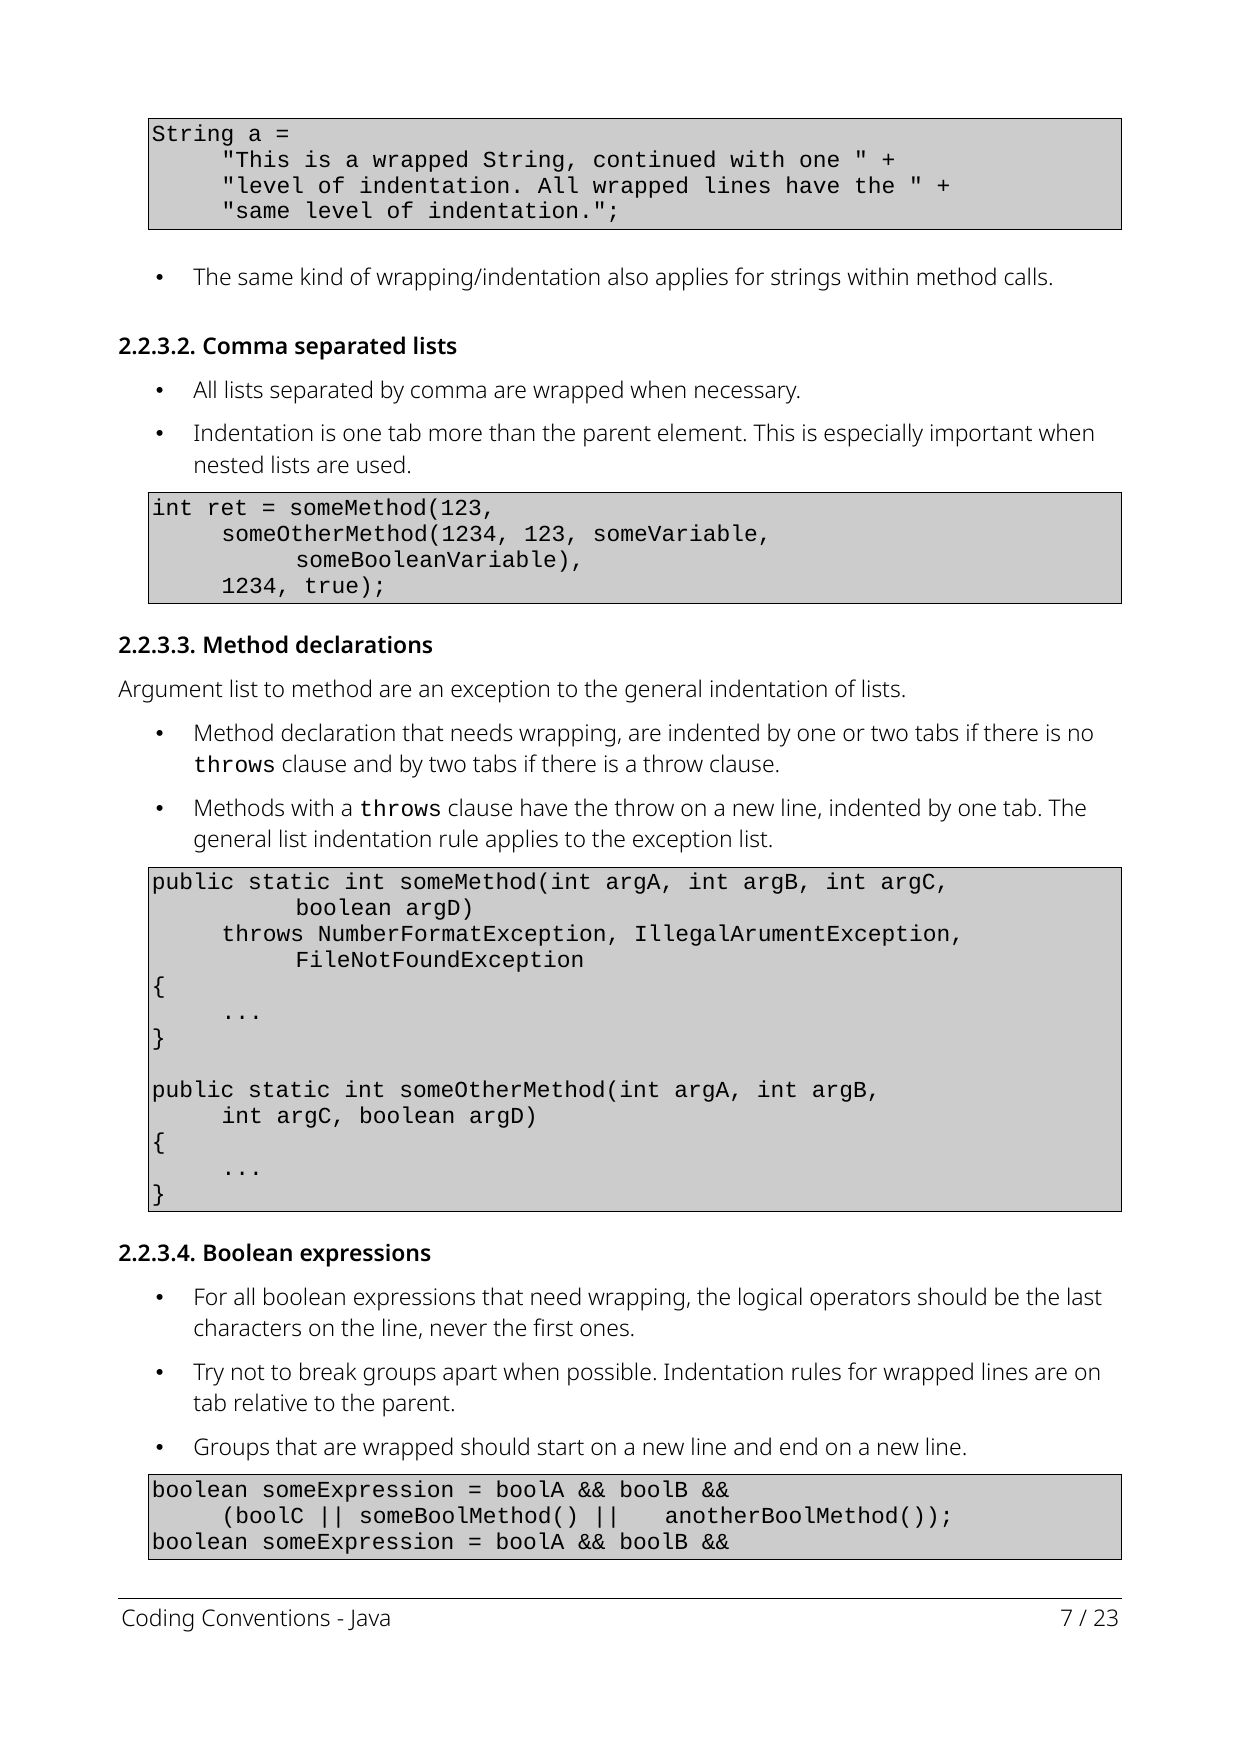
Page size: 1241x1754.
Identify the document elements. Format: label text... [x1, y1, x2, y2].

text (boolC || someBoolMethod() || anotherBoolMethod()); [149, 1500, 1121, 1526]
text boolean argD) [149, 893, 1121, 919]
list Groups that are wrapped should start on a new line and end on a new line. [156, 1431, 1122, 1462]
text { [149, 971, 1121, 996]
list The same kind of wrapping/indentation also applies for strings within method calls. [156, 261, 1122, 292]
list Try not to break groups apart when possible. Indentation rules for wrapped lines are on tab relative to the parent. [156, 1356, 1122, 1418]
text "This is a wrapped String, continued with one " + [149, 144, 1121, 170]
subtitle Comma separated lists [118, 330, 1122, 361]
text } [149, 1022, 1121, 1048]
text someBooleanVariable), [149, 544, 1121, 570]
text someOtherMethod(1234, 123, someVariable, [149, 518, 1121, 544]
text "level of indentation. All wrapped lines have the " + [149, 170, 1121, 196]
list For all boolean expressions that need wrapping, the logical operators should be the last characters on the line, never the first ones. [156, 1281, 1122, 1343]
text String a = [149, 119, 1121, 144]
list Method declaration that needs wrapping, are indented by one or two tabs if there is no throws clause and by two tabs if there is a throw clause. [156, 716, 1122, 779]
text } [149, 1178, 1121, 1211]
text { [149, 1126, 1121, 1152]
list All lists separated by comma are wrapped when necessary. [156, 373, 1122, 405]
text public static int someMethod(int argA, int argB, int argC, [149, 868, 1121, 893]
text Argument list to method are an exception to the general indentation of lists. [118, 673, 1122, 704]
list Indentation is one tab more than the parent element. This is especially important when nested lists are used. [156, 417, 1122, 480]
subtitle Boolean expressions [118, 1237, 1122, 1268]
text "same level of indentation."; [149, 196, 1121, 229]
list Methods with a throws clause have the throw on a new line, indented by one tab. The general list indentation rule applies to the exception list. [156, 792, 1122, 854]
text boolean someExpression = boolA && boolB && [149, 1475, 1121, 1500]
text int argC, boolean argD) [149, 1100, 1121, 1126]
text ... [149, 996, 1121, 1022]
subtitle Method declarations [118, 629, 1122, 660]
text FileNotFoundException [149, 944, 1121, 971]
text throws NumberFormatException, IllegalArumentException, [149, 919, 1121, 944]
text int ret = someMethod(123, [149, 493, 1121, 518]
text 1234, true); [149, 570, 1121, 603]
text public static int someOtherMethod(int argA, int argB, [149, 1074, 1121, 1100]
text boolean someExpression = boolA && boolB && [149, 1526, 1121, 1559]
text ... [149, 1152, 1121, 1178]
